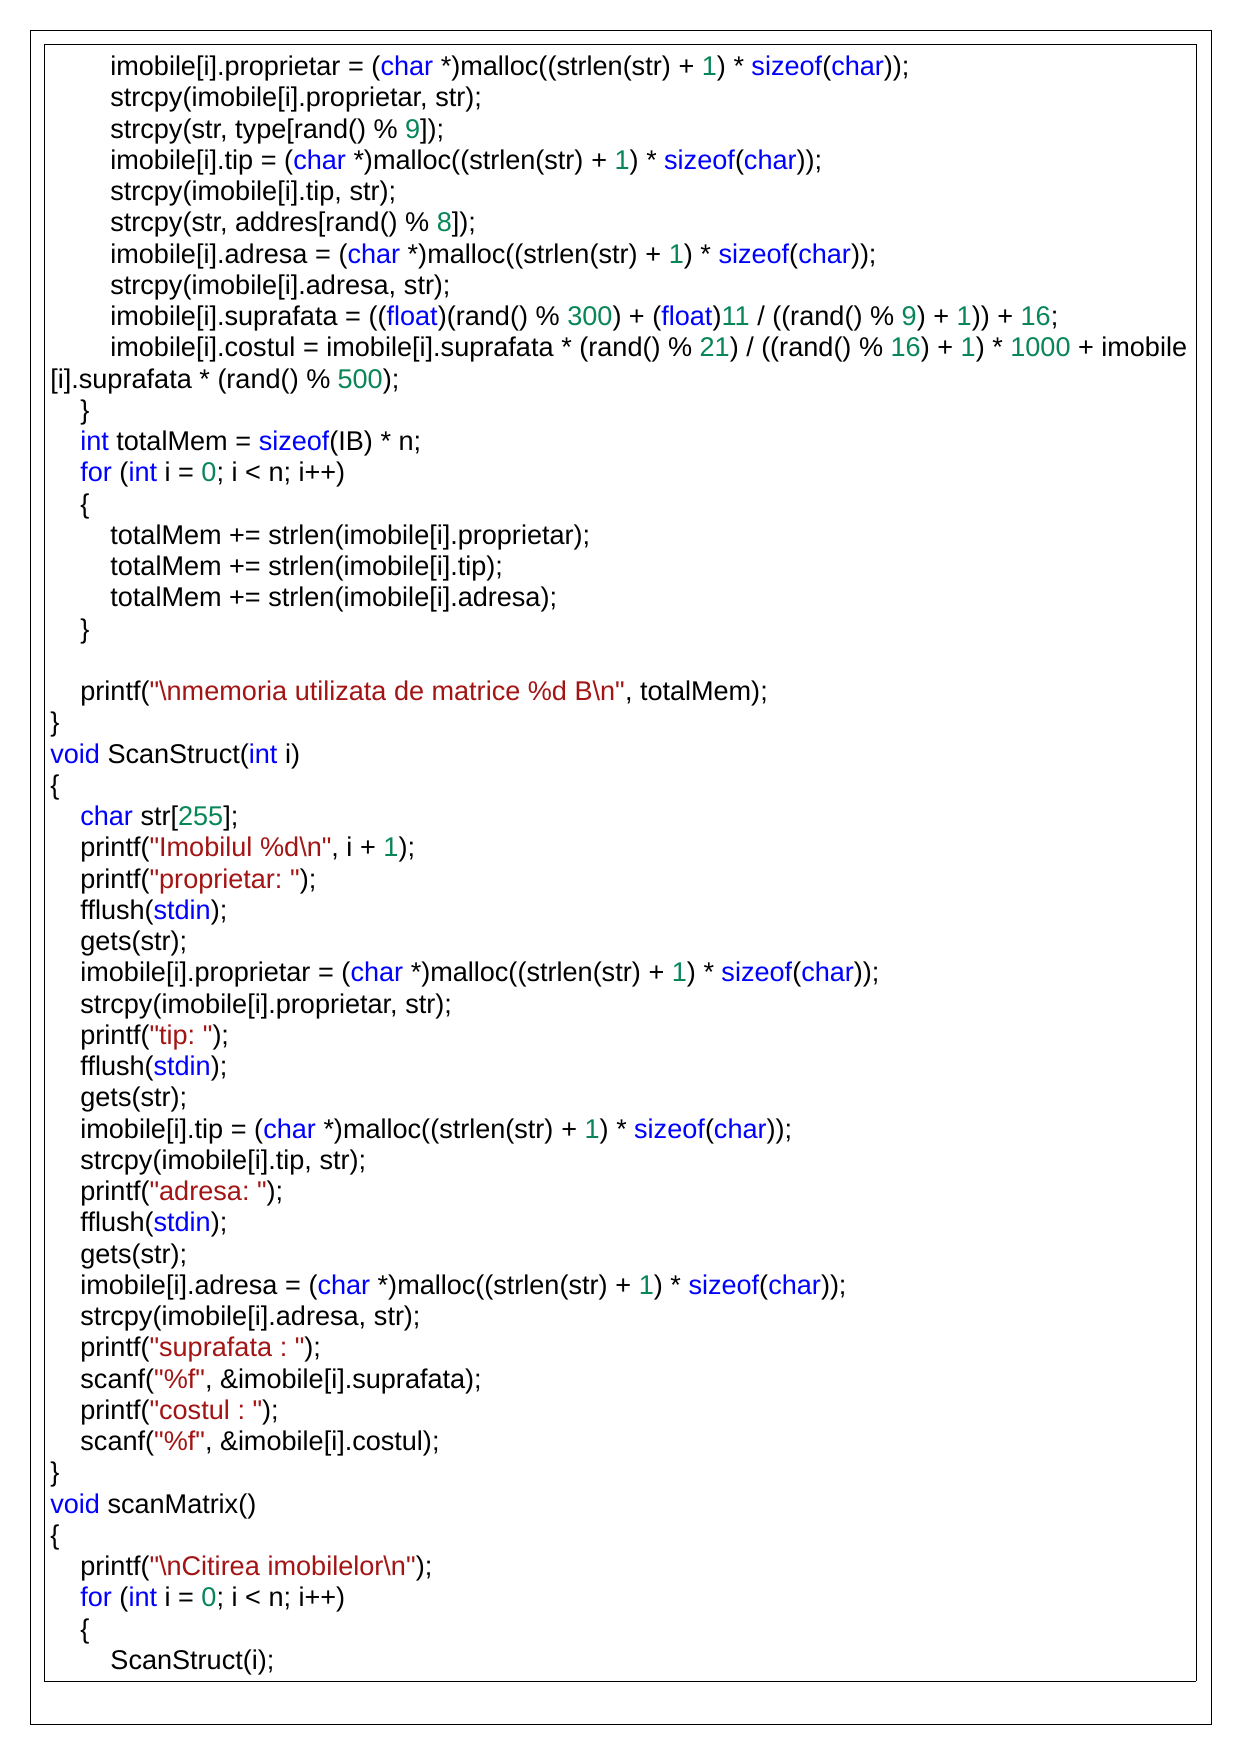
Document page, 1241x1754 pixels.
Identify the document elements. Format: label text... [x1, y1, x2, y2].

table_header imobile[i].proprietar = (char *)malloc((strlen(str) + 1) * sizeof(char)); strcpy(imobile[i].proprietar, str); strcpy(str, type[rand() % 9]); imobile[i].tip = (char *)malloc((strlen(str) + 1) * sizeof(char)); strcpy(imobile[i].tip, str); strcpy(str, addres[rand() % 8]); imobile[i].adresa = (char *)malloc((strlen(str) + 1) * sizeof(char)); strcpy(imobile[i].adresa, str); imobile[i].suprafata = ((float)(rand() % 300) + (float)11 / ((rand() % 9) + 1)) + 16; imobile[i].costul = imobile[i].suprafata * (rand() % 21) / ((rand() % 16) + 1) * 1000 + imobile[i].suprafata * (rand() % 500); } int totalMem = sizeof(IB) * n; for (int i = 0; i < n; i++) { totalMem += strlen(imobile[i].proprietar); totalMem += strlen(imobile[i].tip); totalMem += strlen(imobile[i].adresa); } printf("\nmemoria utilizata de matrice %d B\n", totalMem); } void ScanStruct(int i) { char str[255]; printf("Imobilul %d\n", i + 1); printf("proprietar: "); fflush(stdin); gets(str); imobile[i].proprietar = (char *)malloc((strlen(str) + 1) * sizeof(char)); strcpy(imobile[i].proprietar, str); printf("tip: "); fflush(stdin); gets(str); imobile[i].tip = (char *)malloc((strlen(str) + 1) * sizeof(char)); strcpy(imobile[i].tip, str); printf("adresa: "); fflush(stdin); gets(str); imobile[i].adresa = (char *)malloc((strlen(str) + 1) * sizeof(char)); strcpy(imobile[i].adresa, str); printf("suprafata : "); scanf("%f", &imobile[i].suprafata); printf("costul : "); scanf("%f", &imobile[i].costul); } void scanMatrix() { printf("\nCitirea imobilelor\n"); for (int i = 0; i < n; i++) { ScanStruct(i); [45, 45, 1196, 1681]
